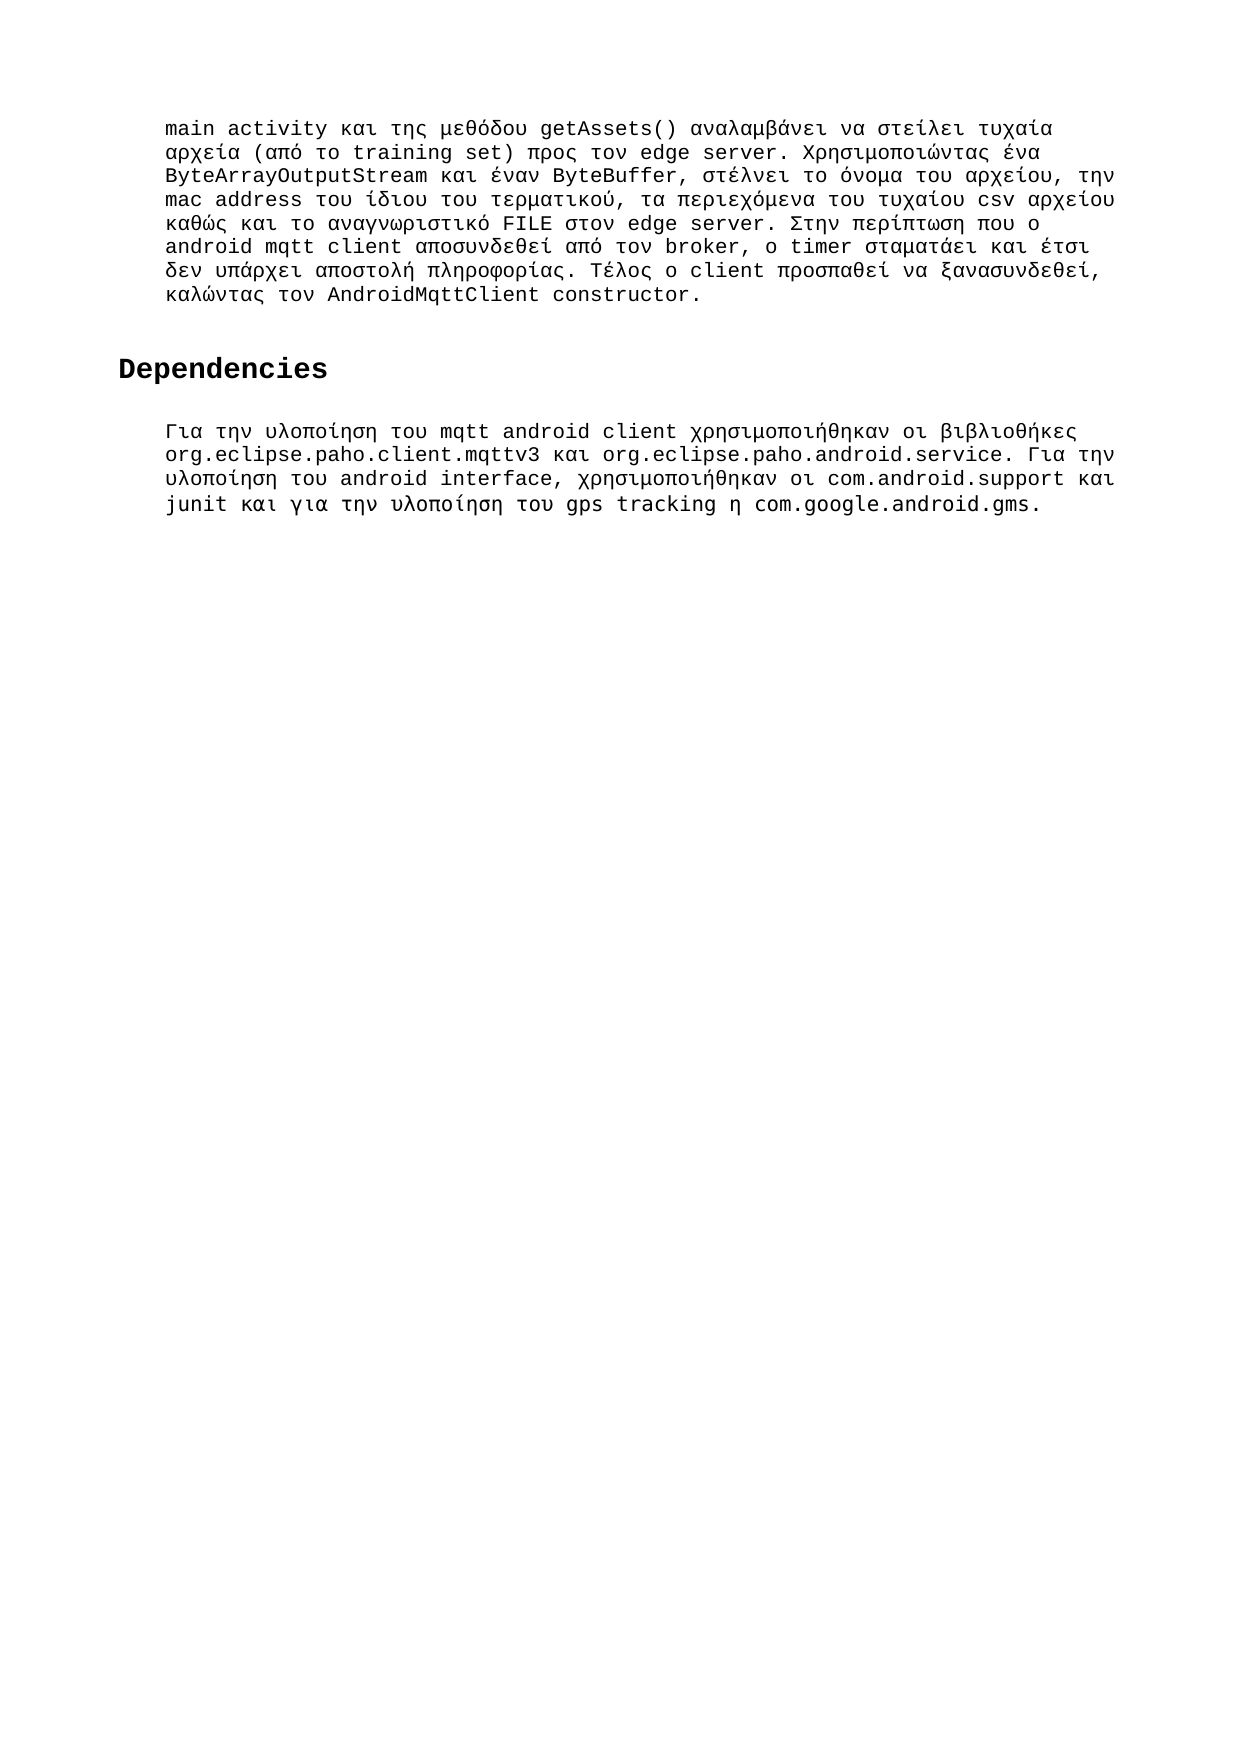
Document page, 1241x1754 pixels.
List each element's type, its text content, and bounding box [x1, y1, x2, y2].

text main activity και της μεθόδου getAssets() αναλαμβάνει να στείλει τυχαία αρχεία (από το training set) προς τον edge server. Χρησιμοποιώντας ένα ByteArrayOutputStream και έναν ByteBuffer, στέλνει το όνομα του αρχείου, την mac address του ίδιου του τερματικού, τα περιεχόμενα του τυχαίου csv αρχείου καθώς και το αναγνωριστικό FILE στον edge server. Στην περίπτωση που ο android mqtt client αποσυνδεθεί από τον broker, ο timer σταματάει και έτσι δεν υπάρχει αποστολή πληροφορίας. Τέλος ο client προσπαθεί να ξανασυνδεθεί, καλώντας τον AndroidMqttClient constructor. [165, 118, 1122, 307]
text Για την υλοποίηση του mqtt android client χρησιμοποιήθηκαν οι βιβλιοθήκες org.eclipse.paho.client.mqttv3 και org.eclipse.paho.android.service. Για την υλοποίηση του android interface, χρησιμοποιήθηκαν οι com.android.support και junit και για την υλοποίηση του gps tracking η com.google.android.gms. [165, 421, 1122, 516]
text Dependencies [118, 354, 1122, 388]
